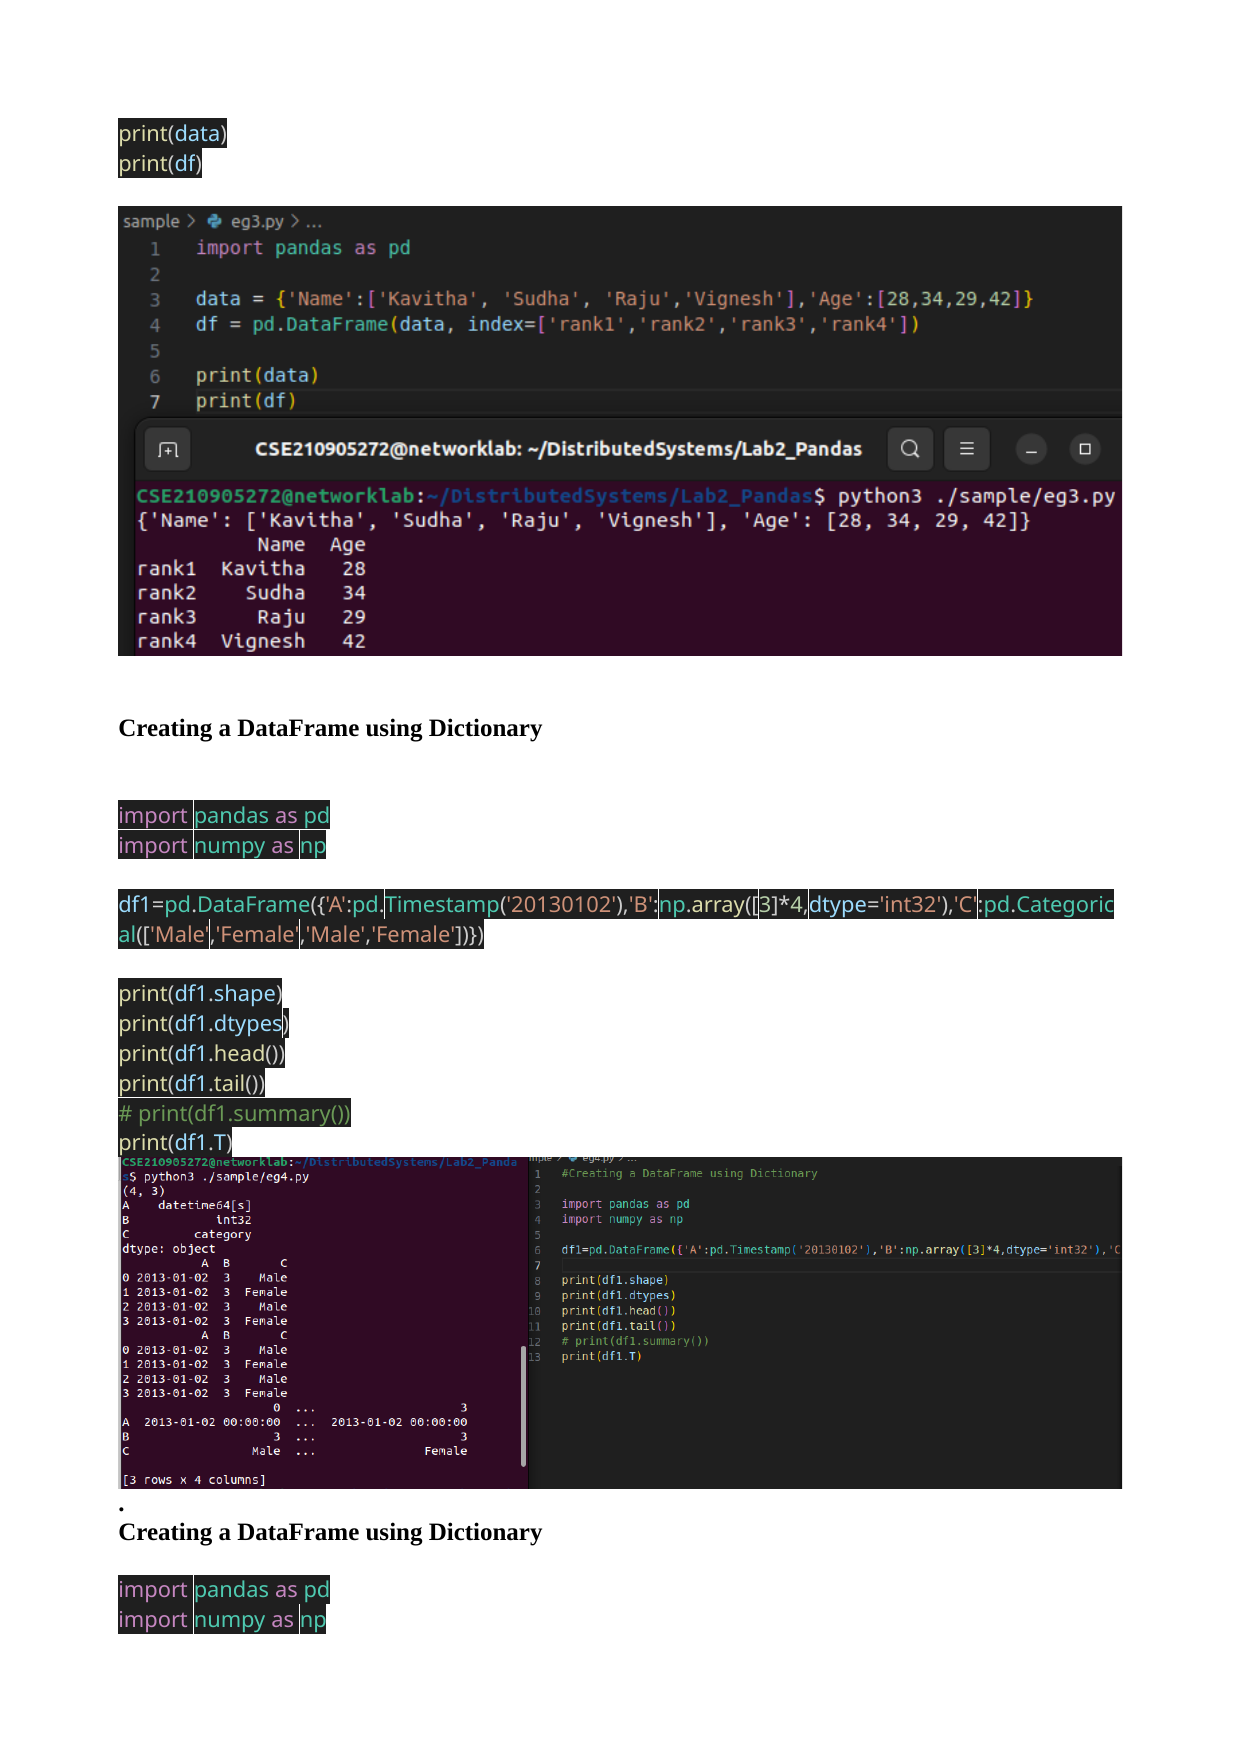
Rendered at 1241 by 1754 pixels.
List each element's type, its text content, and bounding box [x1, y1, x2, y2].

text print(data) [118, 118, 1122, 148]
text print(df1.T) [118, 1127, 1122, 1157]
text df1=pd.DataFrame({'A':pd.Timestamp('20130102'),'B':np.array([3]*4,dtype='int32'),'C':pd.Categorical(['Male','Female','Male','Female'])}) [118, 889, 1122, 949]
text import numpy as np [118, 829, 1122, 859]
text import pandas as pd [118, 1574, 1122, 1604]
picture [118, 206, 1123, 656]
text print(df1.dtypes) [118, 1008, 1122, 1038]
text import pandas as pd [118, 800, 1122, 829]
text print(df1.shape) [118, 978, 1122, 1008]
text Creating a DataFrame using Dictionary [118, 713, 1122, 742]
text # print(df1.summary()) [118, 1097, 1122, 1127]
text Creating a DataFrame using Dictionary [118, 1517, 1122, 1546]
text . [118, 1489, 1122, 1517]
picture [118, 1157, 1123, 1489]
text print(df1.head()) [118, 1038, 1122, 1068]
text import numpy as np [118, 1604, 1122, 1634]
text print(df) [118, 148, 1122, 178]
text print(df1.tail()) [118, 1068, 1122, 1097]
